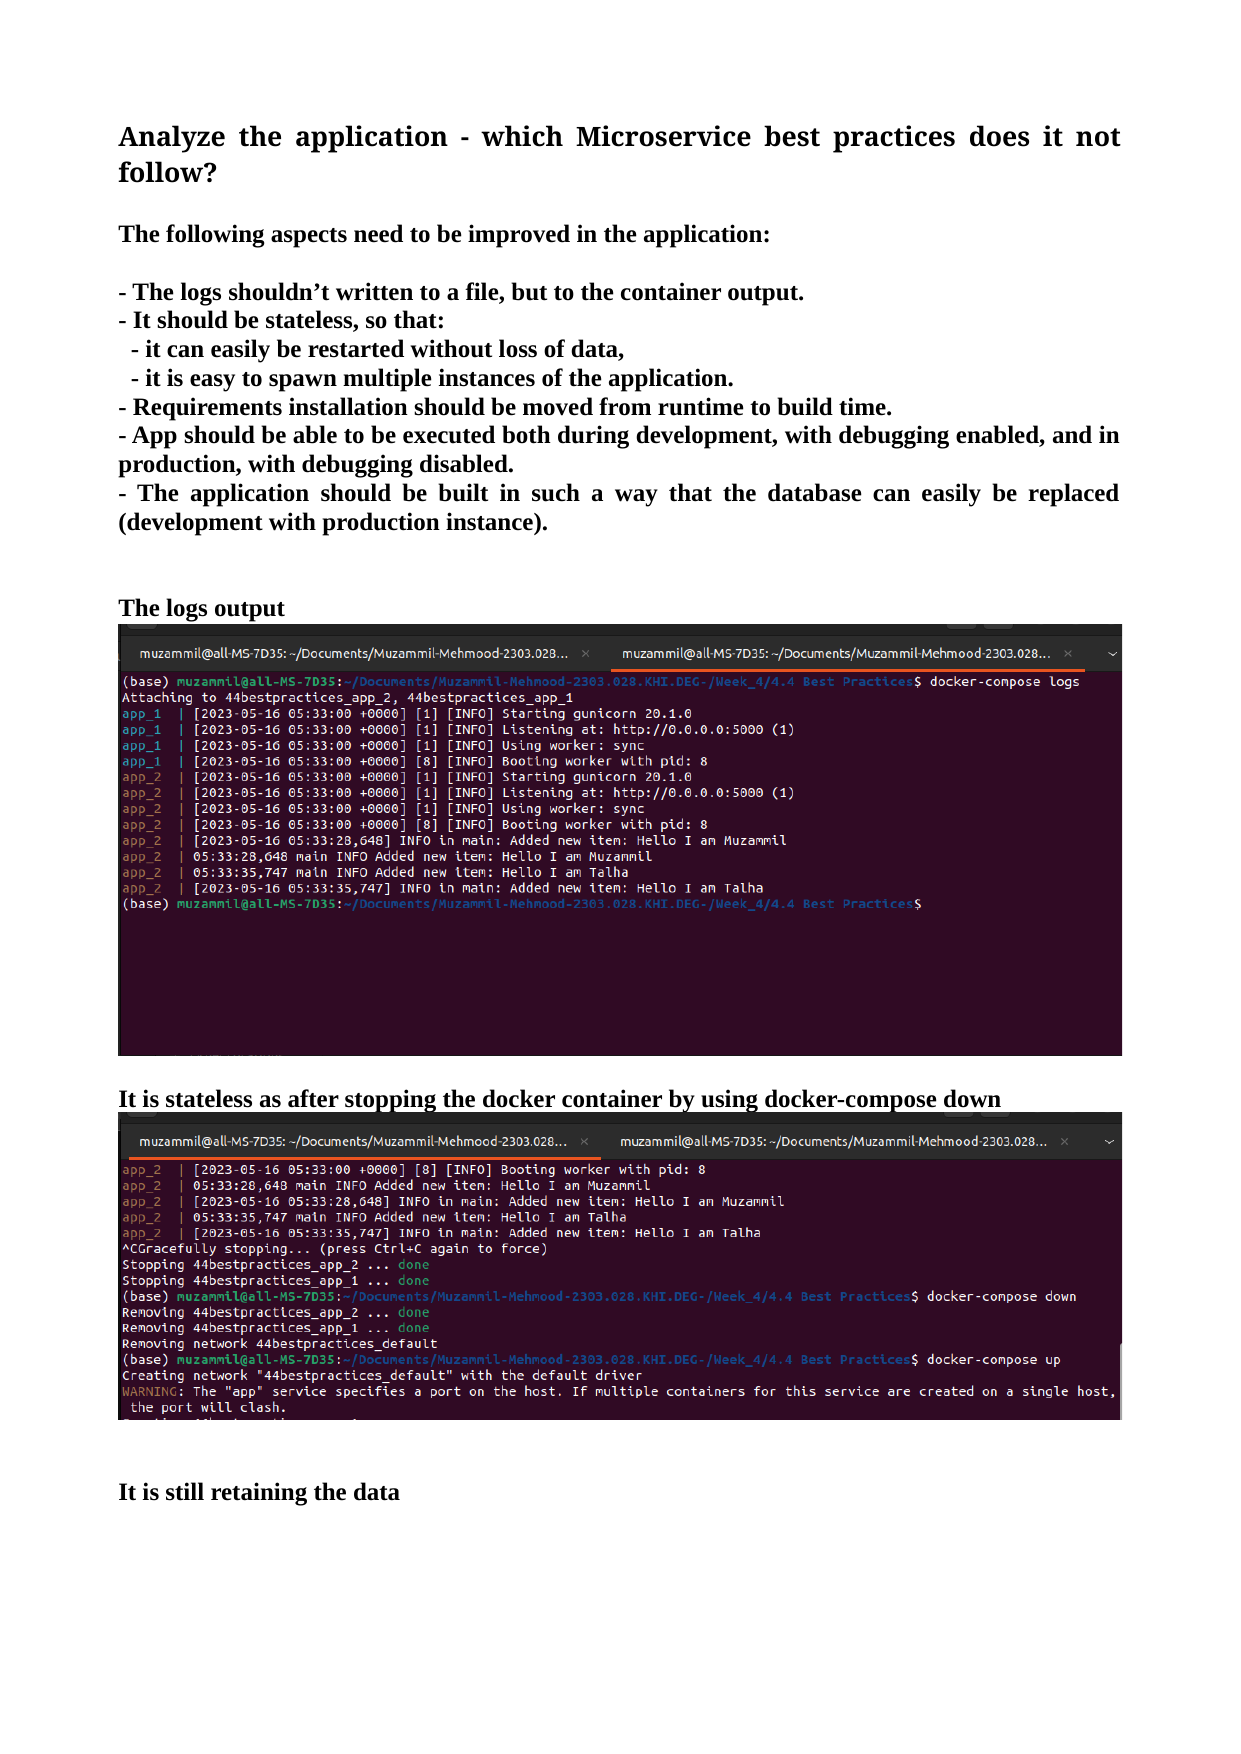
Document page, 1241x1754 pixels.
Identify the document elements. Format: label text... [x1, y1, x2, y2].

text - App should be able to be executed both during development, with debugging enabled, and in production, with debugging disabled. [118, 420, 1122, 478]
text It is stateless as after stopping the docker container by using docker-compose down [118, 1084, 1122, 1112]
text The following aspects need to be improved in the application: [118, 219, 1122, 248]
text - It should be stateless, so that: [118, 305, 1122, 334]
text It is still retaining the data [118, 1477, 1122, 1505]
text The logs output [118, 593, 1122, 622]
text Analyze the application - which Microservice best practices does it not follow? [118, 118, 1122, 219]
text - The application should be built in such a way that the database can easily be replaced (development with production instance). [118, 478, 1122, 535]
picture [118, 624, 1123, 1056]
text - The logs shouldn’t written to a file, but to the container output. [118, 277, 1122, 305]
picture [118, 1112, 1123, 1420]
text - it is easy to spawn multiple instances of the application. [118, 363, 1122, 392]
text - it can easily be restarted without loss of data, [118, 334, 1122, 363]
text - Requirements installation should be moved from runtime to build time. [118, 392, 1122, 420]
